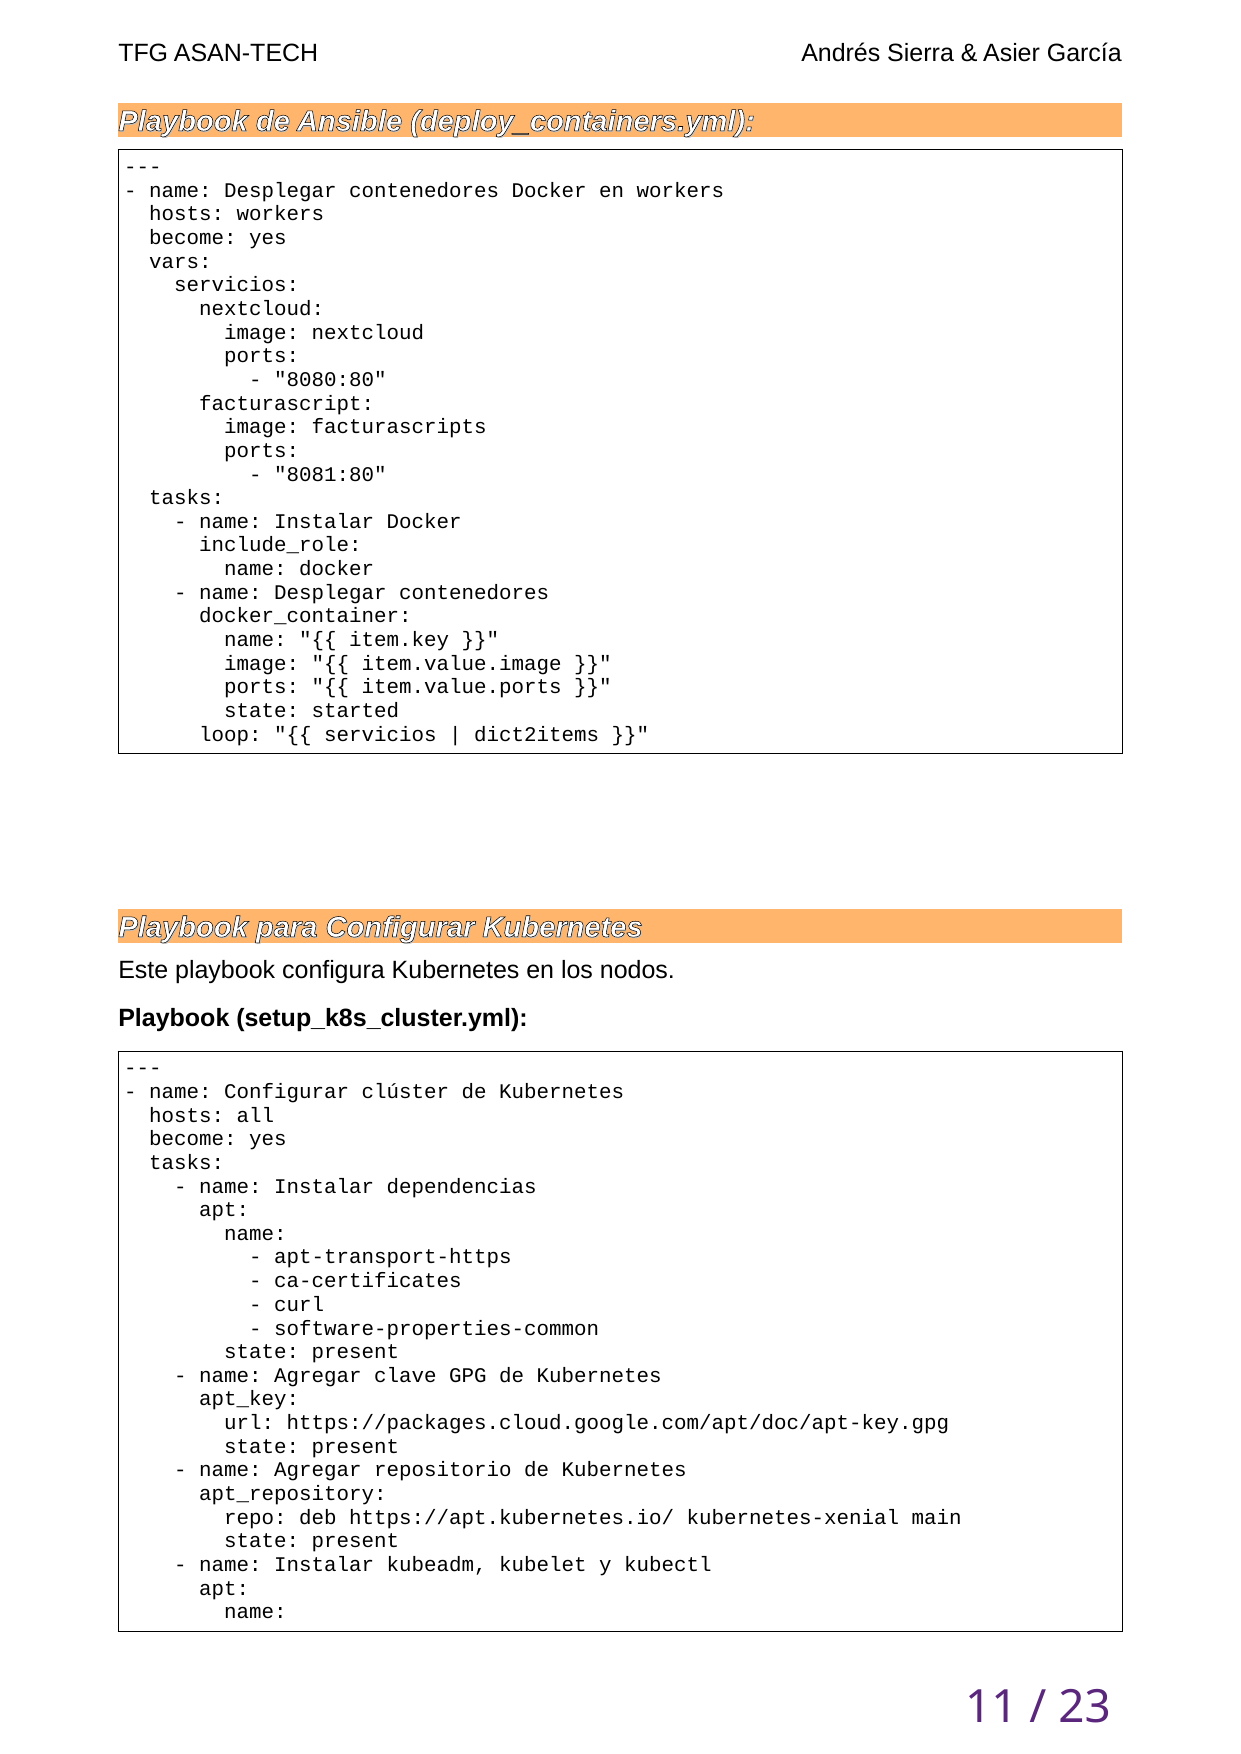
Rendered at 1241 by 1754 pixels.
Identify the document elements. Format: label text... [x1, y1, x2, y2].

subtitle Playbook para Configurar Kubernetes [118, 909, 1122, 943]
table_header --- - name: Desplegar contenedores Docker en workers hosts: workers become: yes vars: servicios: nextcloud: image: nextcloud ports: - "8080:80" facturascript: image: facturascripts ports: - "8081:80" tasks: - name: Instalar Docker include_role: name: docker - name: Desplegar contenedores docker_container: name: "{{ item.key }}" image: "{{ item.value.image }}" ports: "{{ item.value.ports }}" state: started loop: "{{ servicios | dict2items }}" [119, 150, 1122, 753]
table_header --- - name: Configurar clúster de Kubernetes hosts: all become: yes tasks: - name: Instalar dependencias apt: name: - apt-transport-https - ca-certificates - curl - software-properties-common state: present - name: Agregar clave GPG de Kubernetes apt_key: url: https://packages.cloud.google.com/apt/doc/apt-key.gpg state: present - name: Agregar repositorio de Kubernetes apt_repository: repo: deb https://apt.kubernetes.io/ kubernetes-xenial main state: present - name: Instalar kubeadm, kubelet y kubectl apt: name: [119, 1052, 1122, 1631]
text Playbook (setup_k8s_cluster.yml): [118, 1003, 1122, 1032]
subtitle Playbook de Ansible (deploy_containers.yml): [118, 103, 1122, 137]
text Este playbook configura Kubernetes en los nodos. [118, 955, 1122, 984]
